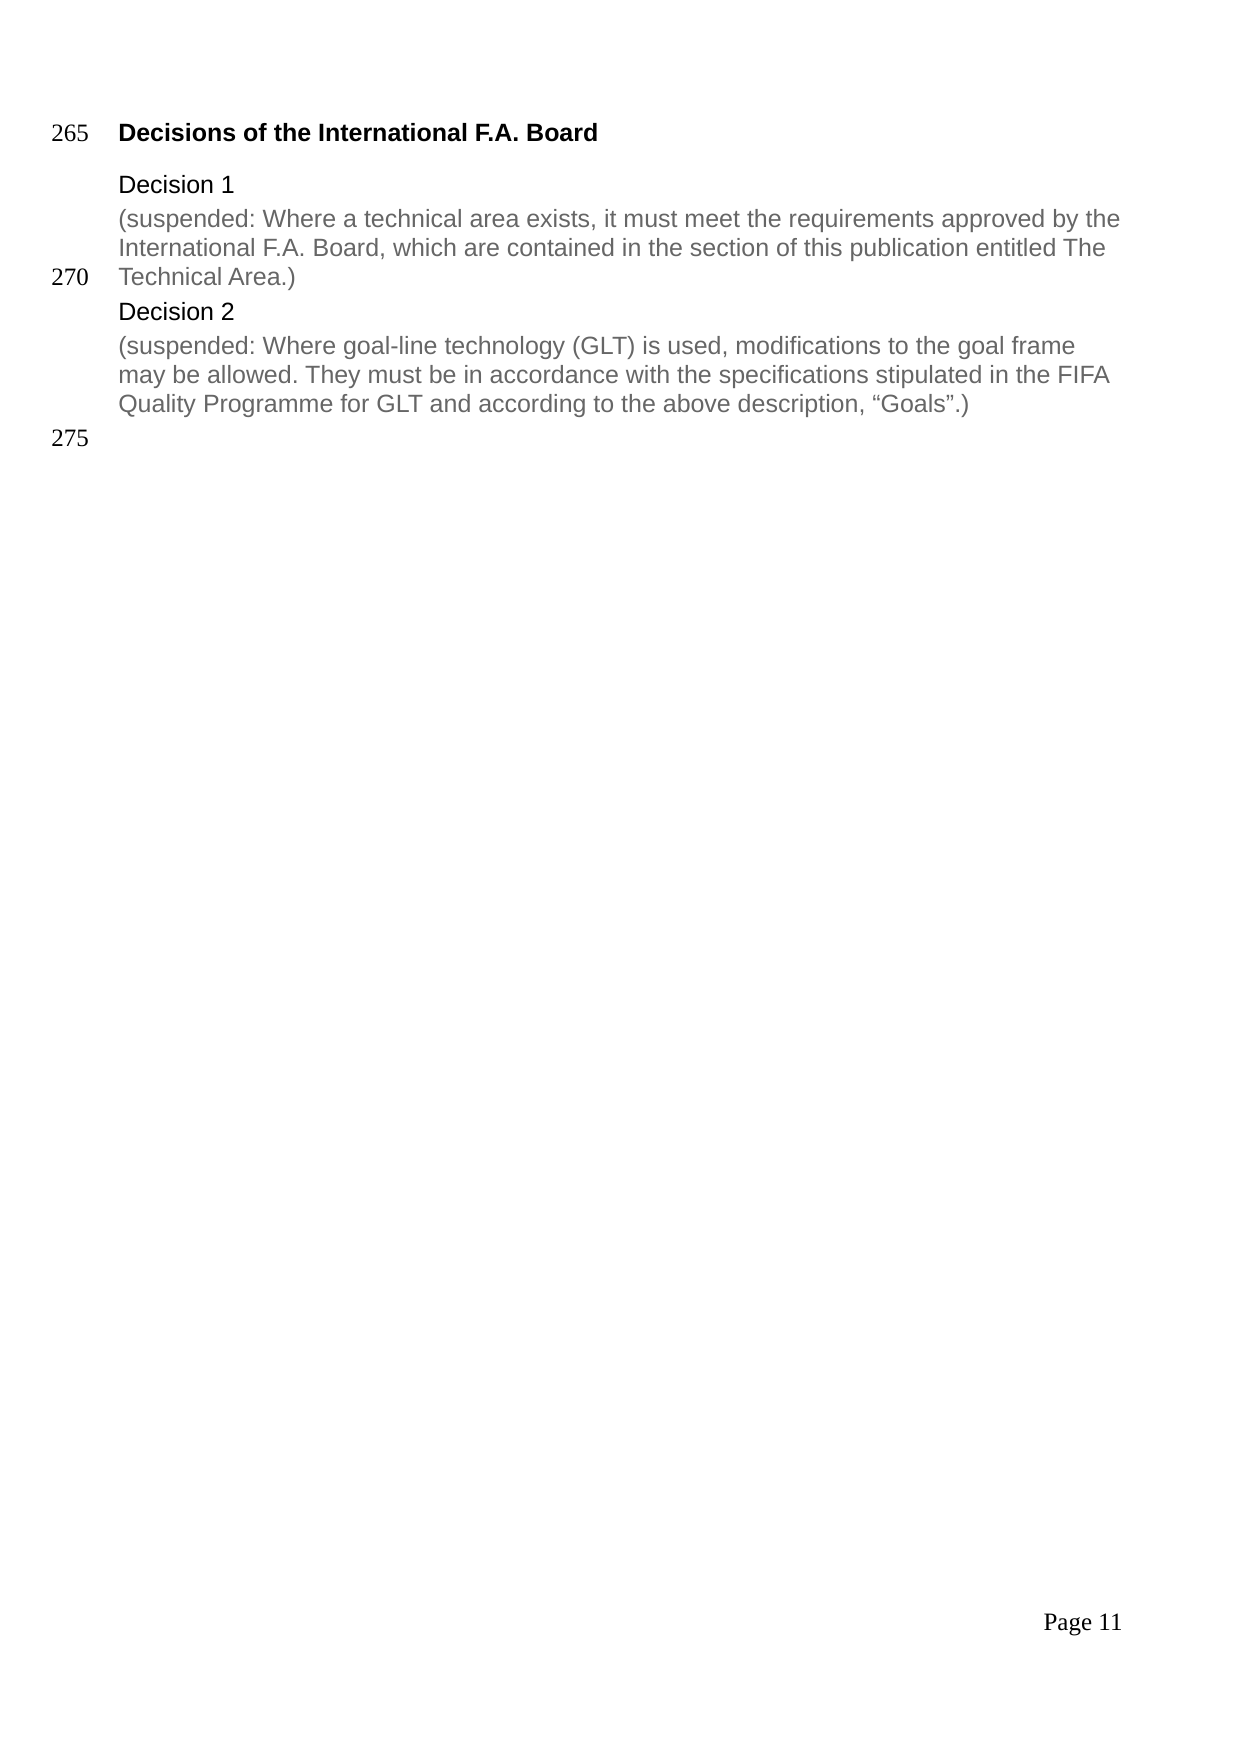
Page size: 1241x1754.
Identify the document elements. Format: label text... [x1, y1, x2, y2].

text Decisions of the International F.A. Board [118, 118, 1122, 147]
text Decision 1 [118, 170, 1122, 198]
text (suspended: Where a technical area exists, it must meet the requirements approved by the International F.A. Board, which are contained in the section of this publication entitled The Technical Area.) [118, 204, 1122, 291]
text Decision 2 [118, 297, 1122, 325]
text (suspended: Where goal-line technology (GLT) is used, modifications to the goal frame may be allowed. They must be in accordance with the specifications stipulated in the FIFA Quality Programme for GLT and according to the above description, “Goals”.) [118, 331, 1122, 418]
